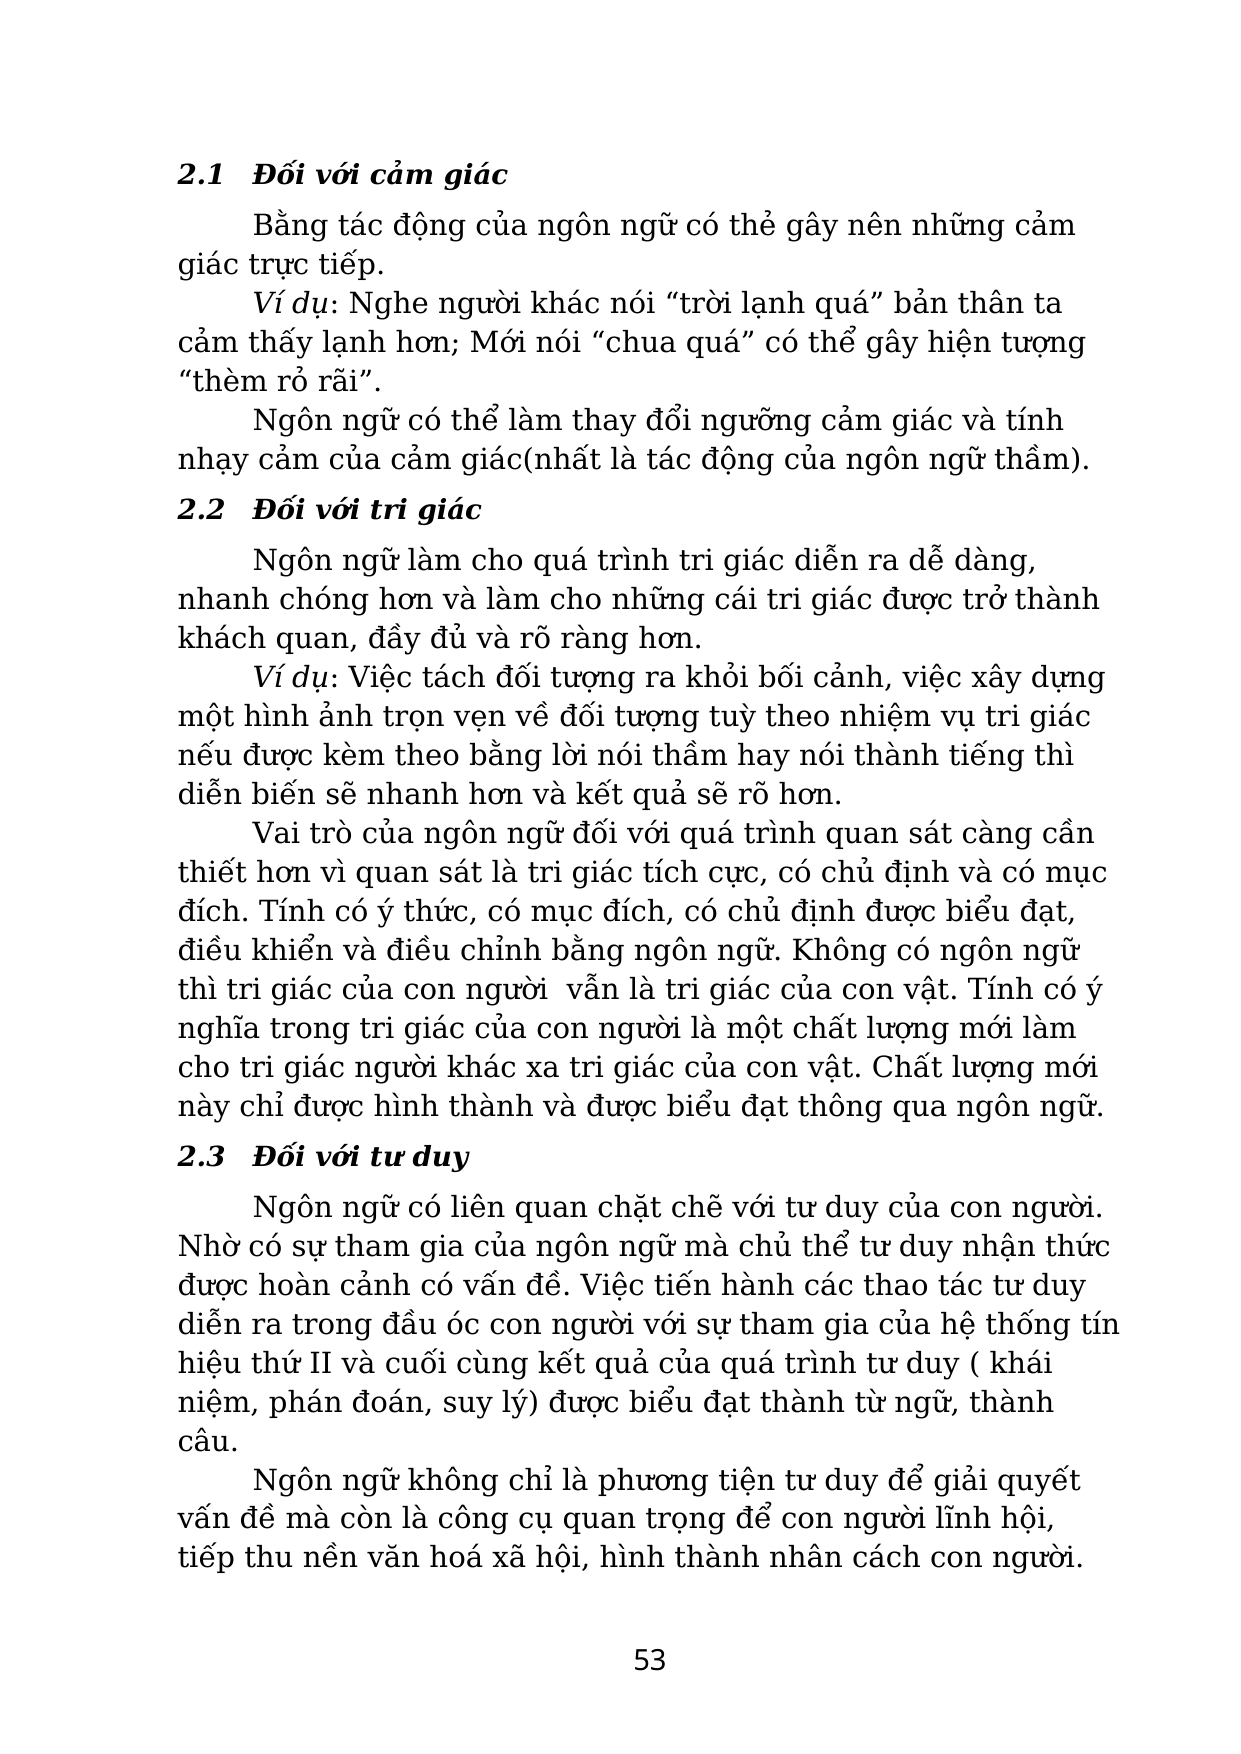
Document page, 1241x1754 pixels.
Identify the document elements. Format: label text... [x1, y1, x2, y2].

text Vai trò của ngôn ngữ đối với quá trình quan sát càng cần thiết hơn vì quan sát là tri giác tích cực, có chủ định và có mục đích. Tính có ý thức, có mục đích, có chủ định được biểu đạt, điều khiển và điều chỉnh bằng ngôn ngữ. Không có ngôn ngữ thì tri giác của con người vẫn là tri giác của con vật. Tính có ý nghĩa trong tri giác của con người là một chất lượng mới làm cho tri giác người khác xa tri giác của con vật. Chất lượng mới này chỉ được hình thành và được biểu đạt thông qua ngôn ngữ. [177, 816, 1122, 1123]
text Ngôn ngữ không chỉ là phương tiện tư duy để giải quyết vấn đề mà còn là công cụ quan trọng để con người lĩnh hội, tiếp thu nền văn hoá xã hội, hình thành nhân cách con người. [177, 1463, 1122, 1575]
subtitle Đối với tri giác [177, 493, 1122, 526]
text Ngôn ngữ có liên quan chặt chẽ với tư duy của con người. Nhờ có sự tham gia của ngôn ngữ mà chủ thể tư duy nhận thức được hoàn cảnh có vấn đề. Việc tiến hành các thao tác tư duy diễn ra trong đầu óc con người với sự tham gia của hệ thống tín hiệu thứ II và cuối cùng kết quả của quá trình tư duy ( khái niệm, phán đoán, suy lý) được biểu đạt thành từ ngữ, thành câu. [177, 1190, 1122, 1458]
text Ngôn ngữ làm cho quá trình tri giác diễn ra dễ dàng, nhanh chóng hơn và làm cho những cái tri giác được trở thành khách quan, đầy đủ và rõ ràng hơn. [177, 543, 1122, 655]
subtitle Đối với cảm giác [177, 158, 1122, 191]
text Ví dụ: Việc tách đối tượng ra khỏi bối cảnh, việc xây dựng một hình ảnh trọn vẹn về đối tượng tuỳ theo nhiệm vụ tri giác nếu được kèm theo bằng lời nói thầm hay nói thành tiếng thì diễn biến sẽ nhanh hơn và kết quả sẽ rõ hơn. [177, 660, 1122, 811]
text Ngôn ngữ có thể làm thay đổi ngưỡng cảm giác và tính nhạy cảm của cảm giác(nhất là tác động của ngôn ngữ thầm). [177, 403, 1122, 476]
subtitle Đối với tư duy [177, 1140, 1122, 1173]
text Ví dụ: Nghe người khác nói “trời lạnh quá” bản thân ta cảm thấy lạnh hơn; Mới nói “chua quá” có thể gây hiện tượng “thèm rỏ rãi”. [177, 286, 1122, 398]
text Bằng tác động của ngôn ngữ có thẻ gây nên những cảm giác trực tiếp. [177, 208, 1122, 281]
